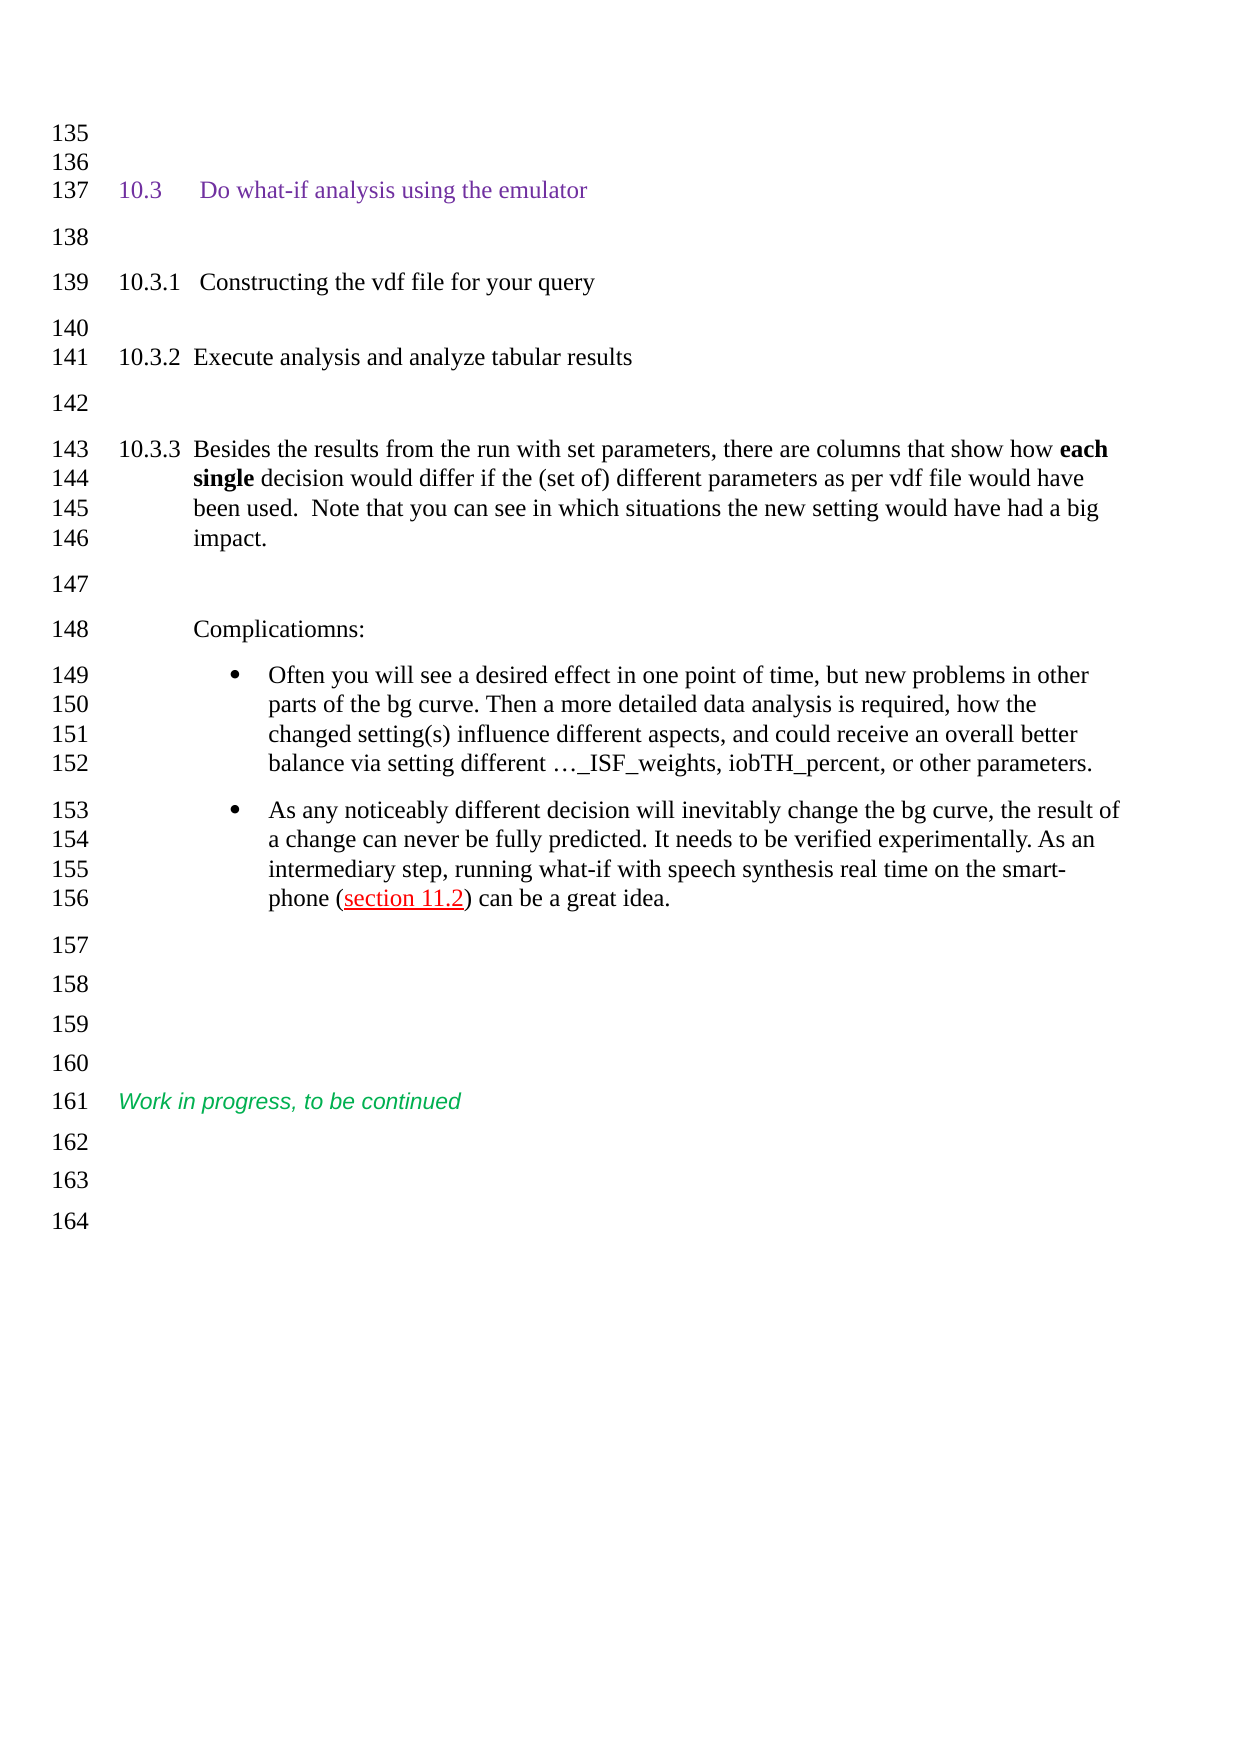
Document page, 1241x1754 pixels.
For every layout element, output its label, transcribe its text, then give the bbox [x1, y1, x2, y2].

list Complicatiomns: [193, 614, 1122, 643]
list Do what-if analysis using the emulator [118, 176, 1122, 204]
list Besides the results from the run with set parameters, there are columns that show how each single decision would differ if the (set of) different parameters as per vdf file would have been used. Note that you can see in which situations the new setting would have had a big impact. [118, 434, 1122, 551]
list As any noticeably different decision will inevitably change the bg curve, the result of a change can never be fully predicted. It needs to be verified experimentally. As an intermediary step, running what-if with speech synthesis real time on the smart-phone (section 11.2) can be a great idea. [231, 795, 1122, 912]
text Work in progress, to be continued [118, 1088, 1122, 1114]
list Constructing the vdf file for your query [118, 267, 1122, 296]
list Often you will see a desired effect in one point of time, but new problems in other parts of the bg curve. Then a more detailed data analysis is required, how the changed setting(s) influence different aspects, and could receive an overall better balance via setting different …_ISF_weights, iobTH_percent, or other parameters. [231, 660, 1122, 777]
list Execute analysis and analyze tabular results [118, 342, 1122, 371]
